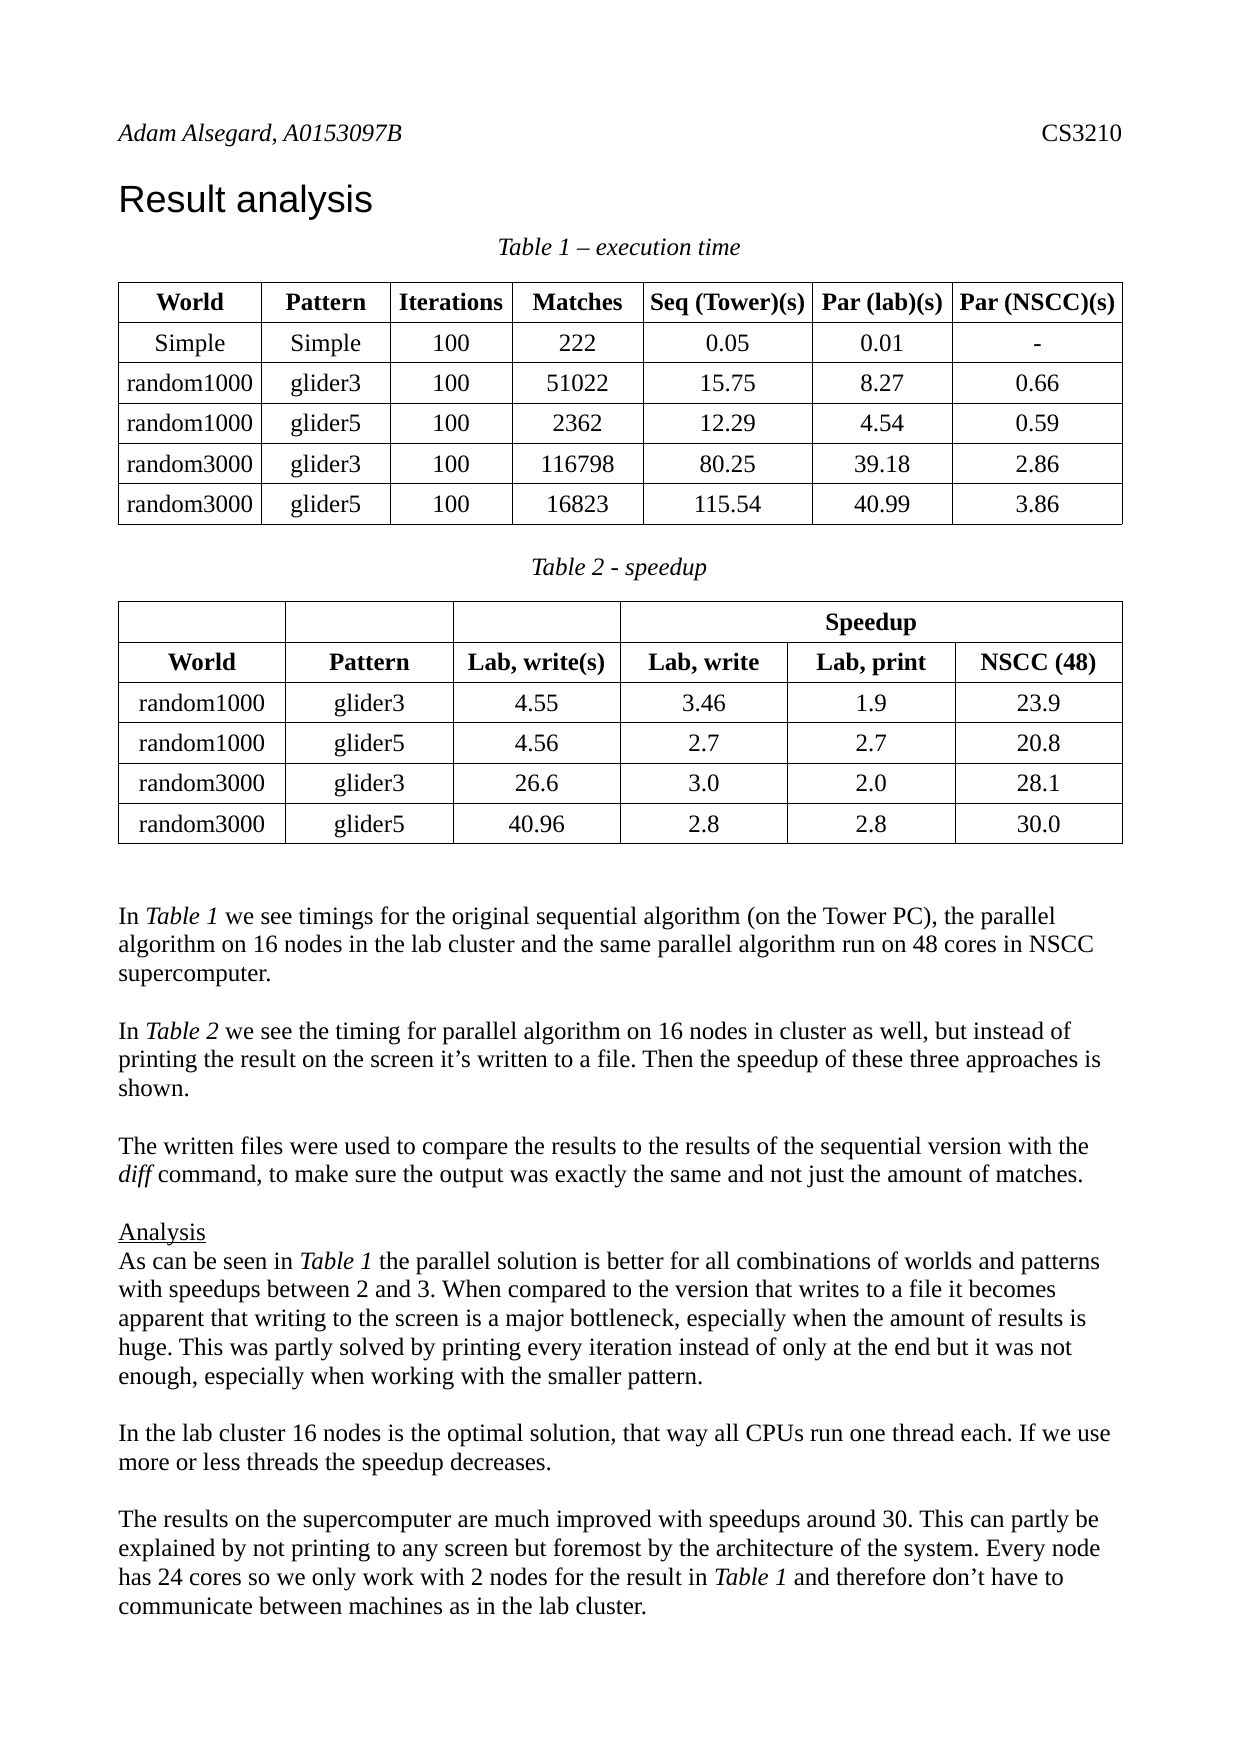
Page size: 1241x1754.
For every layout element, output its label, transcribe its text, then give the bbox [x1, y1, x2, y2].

table_cell - [953, 323, 1122, 362]
table_header Par (lab)(s) [813, 283, 952, 322]
table_cell 115.54 [644, 484, 812, 523]
table_cell random3000 [119, 484, 261, 523]
table_cell 100 [391, 323, 512, 362]
table_cell glider5 [262, 484, 390, 523]
table_header Pattern [262, 283, 390, 322]
table_cell World [119, 643, 285, 682]
table_cell 4.54 [813, 404, 952, 443]
table_cell 222 [513, 323, 643, 362]
table_cell 100 [391, 404, 512, 443]
text Table 1 – execution time [118, 232, 1122, 261]
text As can be seen in Table 1 the parallel solution is better for all combinations of worlds and patterns with speedups between 2 and 3. When compared to the version that writes to a file it becomes apparent that writing to the screen is a major bottleneck, especially when the amount of results is huge. This was partly solved by printing every iteration instead of only at the end but it was not enough, especially when working with the smaller pattern. [118, 1246, 1122, 1389]
table_cell 0.59 [953, 404, 1122, 443]
table_cell 2.8 [788, 804, 955, 843]
table_cell Lab, write [621, 643, 787, 682]
table_cell Lab, print [788, 643, 955, 682]
table_cell 51022 [513, 363, 643, 402]
table_cell random3000 [119, 804, 285, 843]
table_cell 0.01 [813, 323, 952, 362]
subtitle Result analysis [118, 176, 1122, 220]
table_cell 100 [391, 484, 512, 523]
table_cell 0.66 [953, 363, 1122, 402]
table_cell 23.9 [956, 683, 1122, 722]
table_cell 100 [391, 444, 512, 483]
text In the lab cluster 16 nodes is the optimal solution, that way all CPUs run one thread each. If we use more or less threads the speedup decreases. [118, 1418, 1122, 1476]
table_cell 20.8 [956, 723, 1122, 763]
table_cell 1.9 [788, 683, 955, 722]
table_cell 2.0 [788, 764, 955, 803]
table_cell 3.0 [621, 764, 787, 803]
table_cell 4.55 [454, 683, 620, 722]
table_cell 15.75 [644, 363, 812, 402]
table_cell 2.7 [621, 723, 787, 763]
table_header Matches [513, 283, 643, 322]
table_cell random1000 [119, 683, 285, 722]
table_cell 8.27 [813, 363, 952, 402]
table_header World [119, 283, 261, 322]
table_cell 0.05 [644, 323, 812, 362]
table_cell Lab, write(s) [454, 643, 620, 682]
table_cell random1000 [119, 404, 261, 443]
table_cell glider3 [262, 363, 390, 402]
table_cell glider3 [262, 444, 390, 483]
table_cell Simple [262, 323, 390, 362]
table_cell 3.46 [621, 683, 787, 722]
text The written files were used to compare the results to the results of the sequential version with the diff command, to make sure the output was exactly the same and not just the amount of matches. [118, 1131, 1122, 1188]
table_header Par (NSCC)(s) [953, 283, 1122, 322]
table_cell 30.0 [956, 804, 1122, 843]
text The results on the supercomputer are much improved with speedups around 30. This can partly be explained by not printing to any screen but foremost by the architecture of the system. Every node has 24 cores so we only work with 2 nodes for the result in Table 1 and therefore don’t have to communicate between machines as in the lab cluster. [118, 1504, 1122, 1619]
table_cell 26.6 [454, 764, 620, 803]
table_cell glider3 [286, 764, 453, 803]
table_cell random1000 [119, 363, 261, 402]
table_cell random1000 [119, 723, 285, 763]
table_header [286, 602, 453, 642]
table_cell 40.99 [813, 484, 952, 523]
table_cell 2.7 [788, 723, 955, 763]
table_cell 16823 [513, 484, 643, 523]
table_cell glider5 [286, 804, 453, 843]
table_cell 40.96 [454, 804, 620, 843]
table_cell 80.25 [644, 444, 812, 483]
text Analysis [118, 1217, 1122, 1246]
table_cell 2.8 [621, 804, 787, 843]
table_header [454, 602, 620, 642]
table_cell glider5 [286, 723, 453, 763]
table_cell 2.86 [953, 444, 1122, 483]
table_cell glider5 [262, 404, 390, 443]
table_cell 39.18 [813, 444, 952, 483]
table_cell random3000 [119, 444, 261, 483]
table_header Seq (Tower)(s) [644, 283, 812, 322]
text Table 2 - speedup [118, 552, 1122, 581]
table_cell 100 [391, 363, 512, 402]
text In Table 2 we see the timing for parallel algorithm on 16 nodes in cluster as well, but instead of printing the result on the screen it’s written to a file. Then the speedup of these three approaches is shown. [118, 1016, 1122, 1102]
table_cell random3000 [119, 764, 285, 803]
table_cell 12.29 [644, 404, 812, 443]
table_header Iterations [391, 283, 512, 322]
table_header [119, 602, 285, 642]
table_cell 2362 [513, 404, 643, 443]
table_cell Pattern [286, 643, 453, 682]
table_cell glider3 [286, 683, 453, 722]
table_cell 28.1 [956, 764, 1122, 803]
text In Table 1 we see timings for the original sequential algorithm (on the Tower PC), the parallel algorithm on 16 nodes in the lab cluster and the same parallel algorithm run on 48 cores in NSCC supercomputer. [118, 901, 1122, 987]
table_cell 4.56 [454, 723, 620, 763]
table_cell NSCC (48) [956, 643, 1122, 682]
table_cell 3.86 [953, 484, 1122, 523]
table_cell 116798 [513, 444, 643, 483]
table_cell Simple [119, 323, 261, 362]
table_header Speedup [621, 602, 1122, 642]
